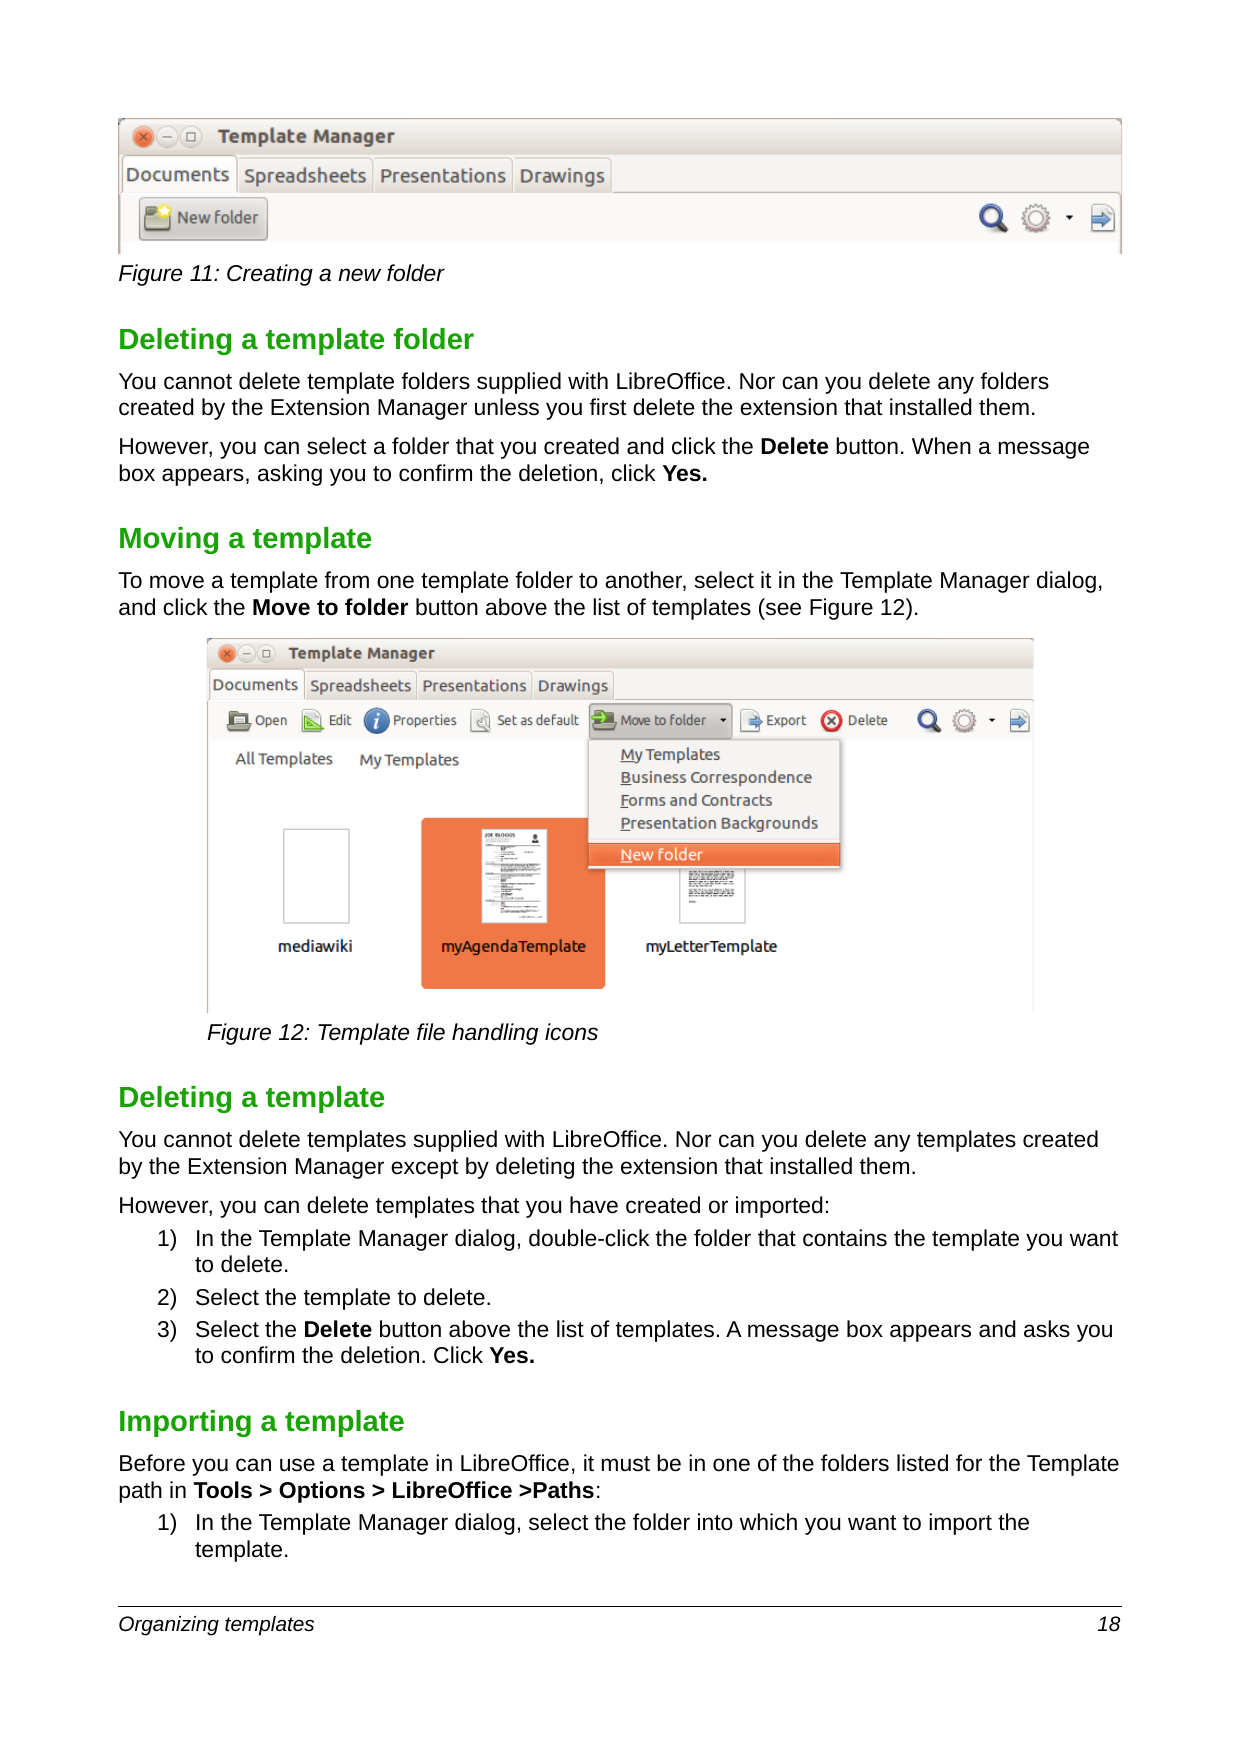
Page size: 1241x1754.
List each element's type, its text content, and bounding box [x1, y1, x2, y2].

text Figure 12: Template file handling icons [207, 1019, 1033, 1045]
text You cannot delete template folders supplied with LibreOffice. Nor can you delete any folders created by the Extension Manager unless you first delete the extension that installed them. [118, 368, 1122, 421]
list In the Template Manager dialog, select the folder into which you want to import the template. [177, 1509, 1122, 1562]
list Select the Delete button above the list of templates. A message box appears and asks you to confirm the deletion. Click Yes. [177, 1316, 1122, 1369]
list To move a template from one template folder to another, select it in the Template Manager dialog, and click the Move to folder button above the list of templates (see Figure 12). [118, 567, 1122, 620]
list Select the template to delete. [177, 1283, 1122, 1310]
list Before you can use a template in LibreOffice, it must be in one of the folders listed for the Template path in Tools > Options > LibreOffice >Paths: [118, 1450, 1122, 1503]
text However, you can select a folder that you created and click the Delete button. When a message box appears, asking you to confirm the deletion, click Yes. [118, 433, 1122, 486]
text You cannot delete templates supplied with LibreOffice. Nor can you delete any templates created by the Extension Manager except by deleting the extension that installed them. [118, 1126, 1122, 1179]
subtitle Deleting a template folder [118, 322, 1122, 356]
list In the Template Manager dialog, double-click the folder that contains the template you want to delete. [177, 1224, 1122, 1277]
subtitle Importing a template [118, 1404, 1122, 1438]
picture [206, 638, 1034, 1013]
subtitle Moving a template [118, 521, 1122, 555]
picture [118, 118, 1123, 254]
list However, you can delete templates that you have created or imported: [118, 1192, 1122, 1218]
subtitle Deleting a template [118, 1081, 1122, 1114]
text Figure 11: Creating a new folder [118, 260, 1122, 286]
